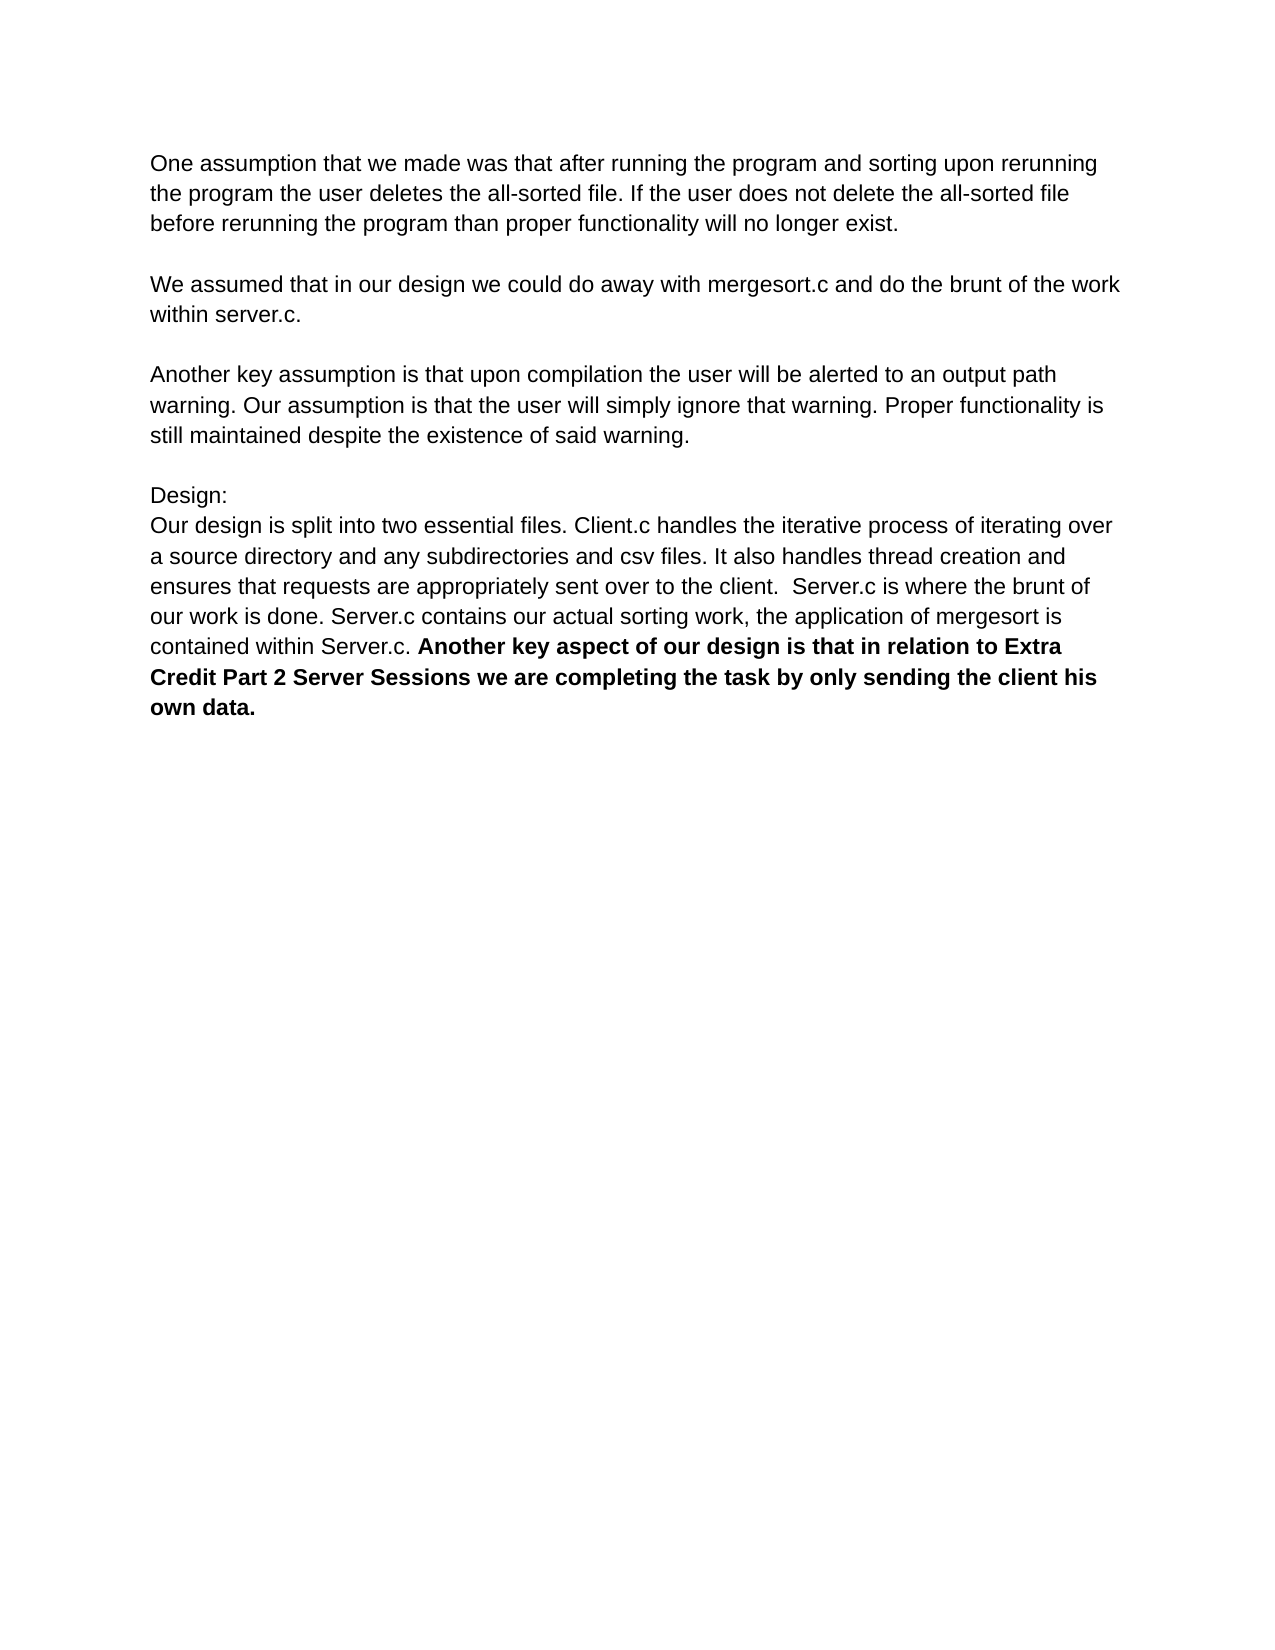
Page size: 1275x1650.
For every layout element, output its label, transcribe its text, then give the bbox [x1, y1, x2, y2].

text Our design is split into two essential files. Client.c handles the iterative process of iterating over a source directory and any subdirectories and csv files. It also handles thread creation and ensures that requests are appropriately sent over to the client. Server.c is where the brunt of our work is done. Server.c contains our actual sorting work, the application of mergesort is contained within Server.c. Another key aspect of our design is that in relation to Extra Credit Part 2 Server Sessions we are completing the task by only sending the client his own data. [150, 512, 1125, 720]
text We assumed that in our design we could do away with mergesort.c and do the brunt of the work within server.c. [150, 271, 1125, 327]
text One assumption that we made was that after running the program and sorting upon rerunning the program the user deletes the all-sorted file. If the user does not delete the all-sorted file before rerunning the program than proper functionality will no longer exist. [150, 150, 1125, 237]
text Another key assumption is that upon compilation the user will be alerted to an output path warning. Our assumption is that the user will simply ignore that warning. Proper functionality is still maintained despite the existence of said warning. [150, 361, 1125, 448]
text Design: [150, 482, 1125, 509]
